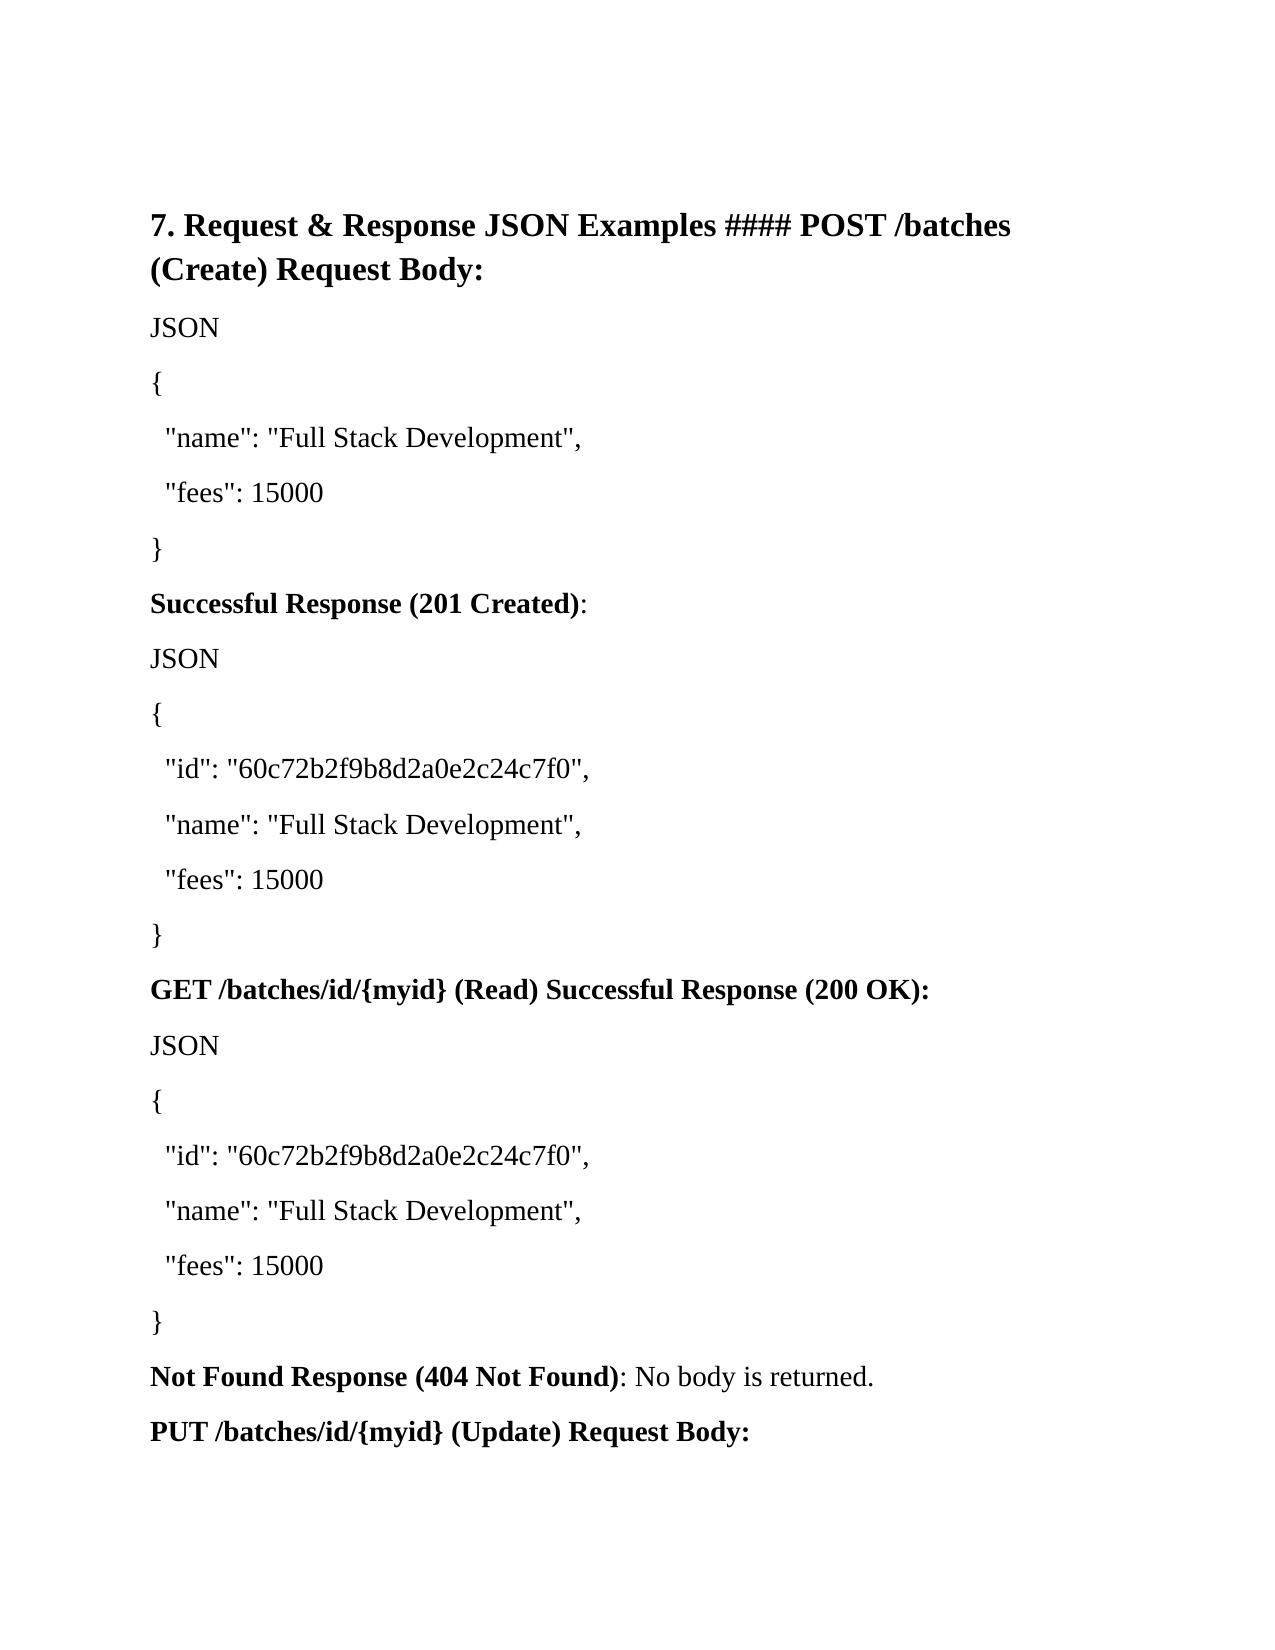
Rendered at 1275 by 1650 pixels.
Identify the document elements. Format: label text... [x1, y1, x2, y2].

text GET /batches/id/{myid} (Read) Successful Response (200 OK): [150, 972, 1125, 1006]
text } [150, 531, 1125, 564]
text Not Found Response (404 Not Found): No body is returned. [150, 1359, 1125, 1392]
text { [150, 1083, 1125, 1116]
text "id": "60c72b2f9b8d2a0e2c24c7f0", [150, 752, 1125, 785]
text } [150, 917, 1125, 951]
text { [150, 696, 1125, 730]
text 7. Request & Response JSON Examples #### POST /batches (Create) Request Body: [150, 205, 1125, 288]
text "id": "60c72b2f9b8d2a0e2c24c7f0", [150, 1138, 1125, 1172]
text "fees": 15000 [150, 862, 1125, 896]
text JSON [150, 310, 1125, 343]
text "fees": 15000 [150, 1248, 1125, 1282]
text "name": "Full Stack Development", [150, 1193, 1125, 1227]
text PUT /batches/id/{myid} (Update) Request Body: [150, 1414, 1125, 1448]
text { [150, 365, 1125, 399]
text } [150, 1304, 1125, 1337]
text JSON [150, 641, 1125, 675]
text Successful Response (201 Created): [150, 586, 1125, 619]
text "name": "Full Stack Development", [150, 807, 1125, 840]
text "name": "Full Stack Development", [150, 420, 1125, 454]
text "fees": 15000 [150, 476, 1125, 509]
text JSON [150, 1028, 1125, 1061]
